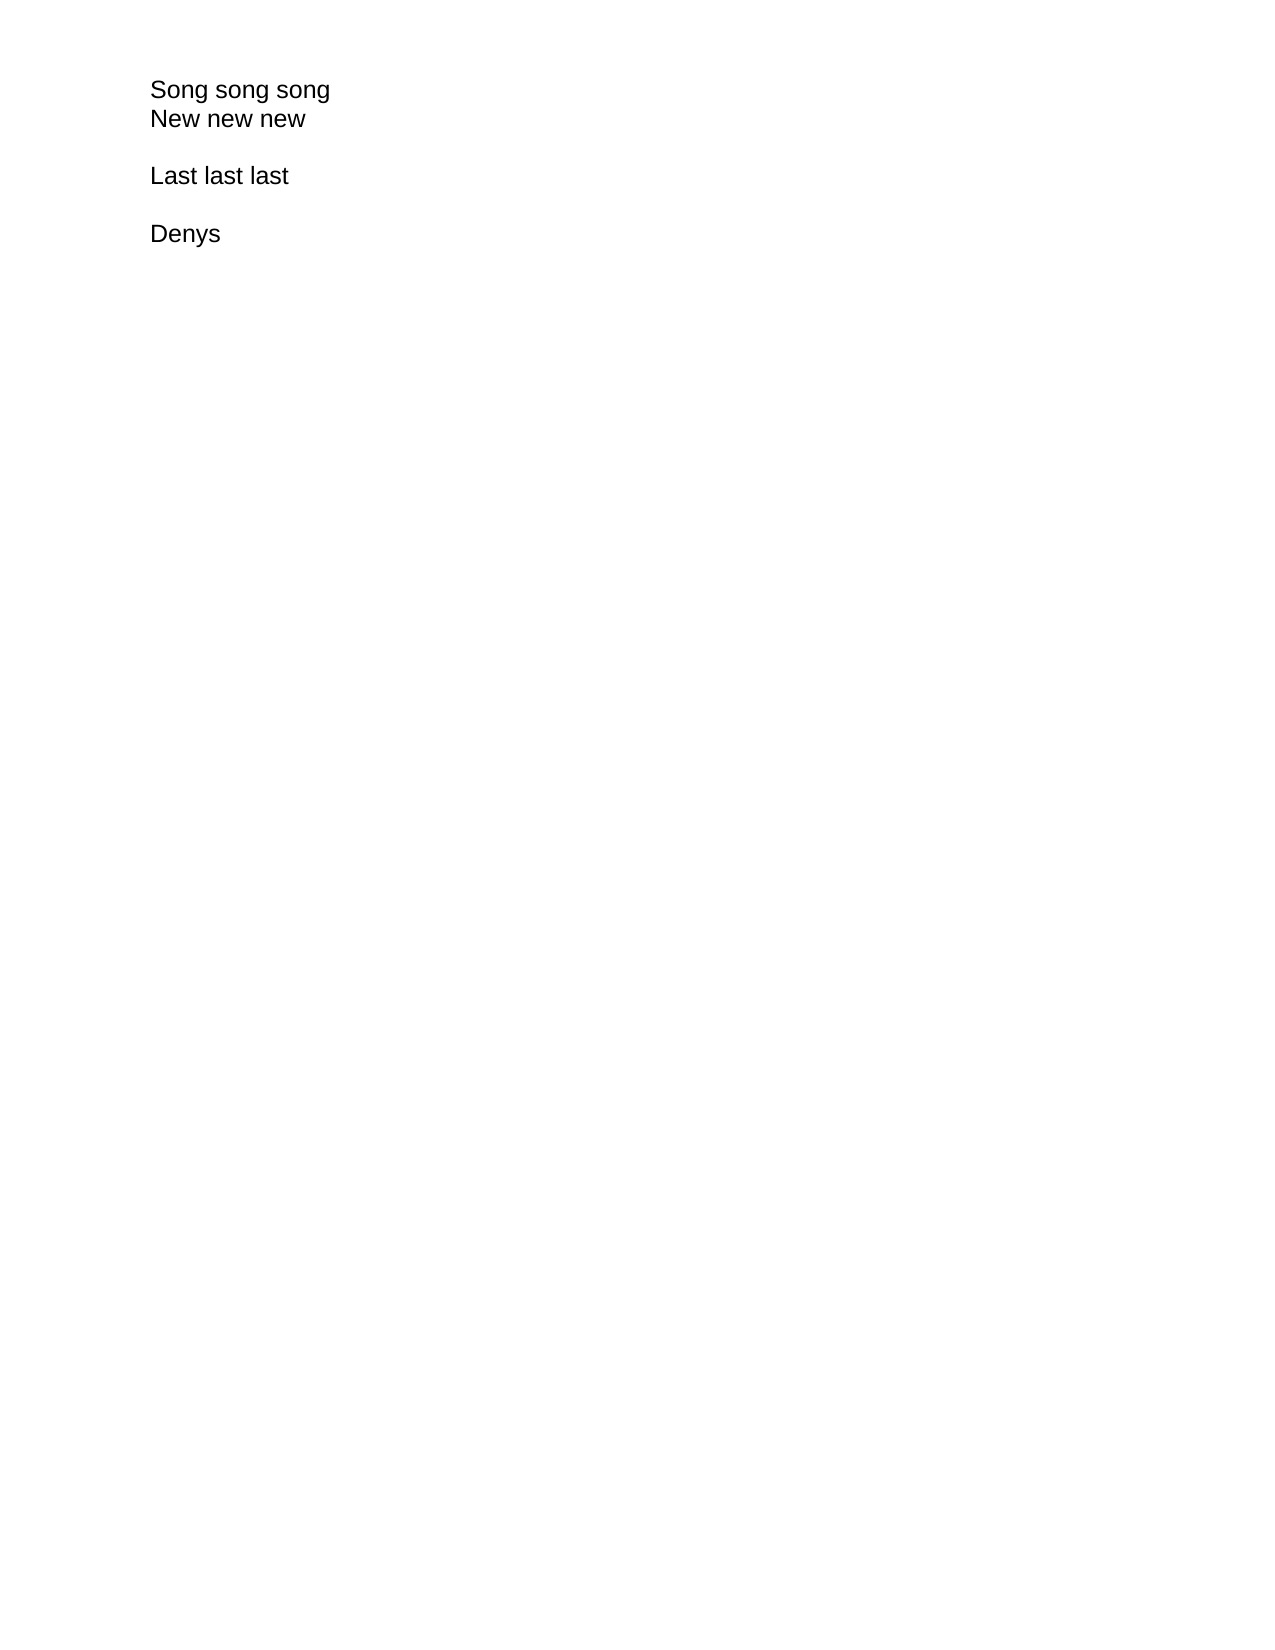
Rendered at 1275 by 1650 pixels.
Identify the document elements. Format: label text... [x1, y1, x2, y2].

text New new new [150, 104, 1125, 132]
text Denys [150, 219, 1125, 247]
text Song song song [150, 75, 1125, 104]
text Last last last [150, 161, 1125, 190]
